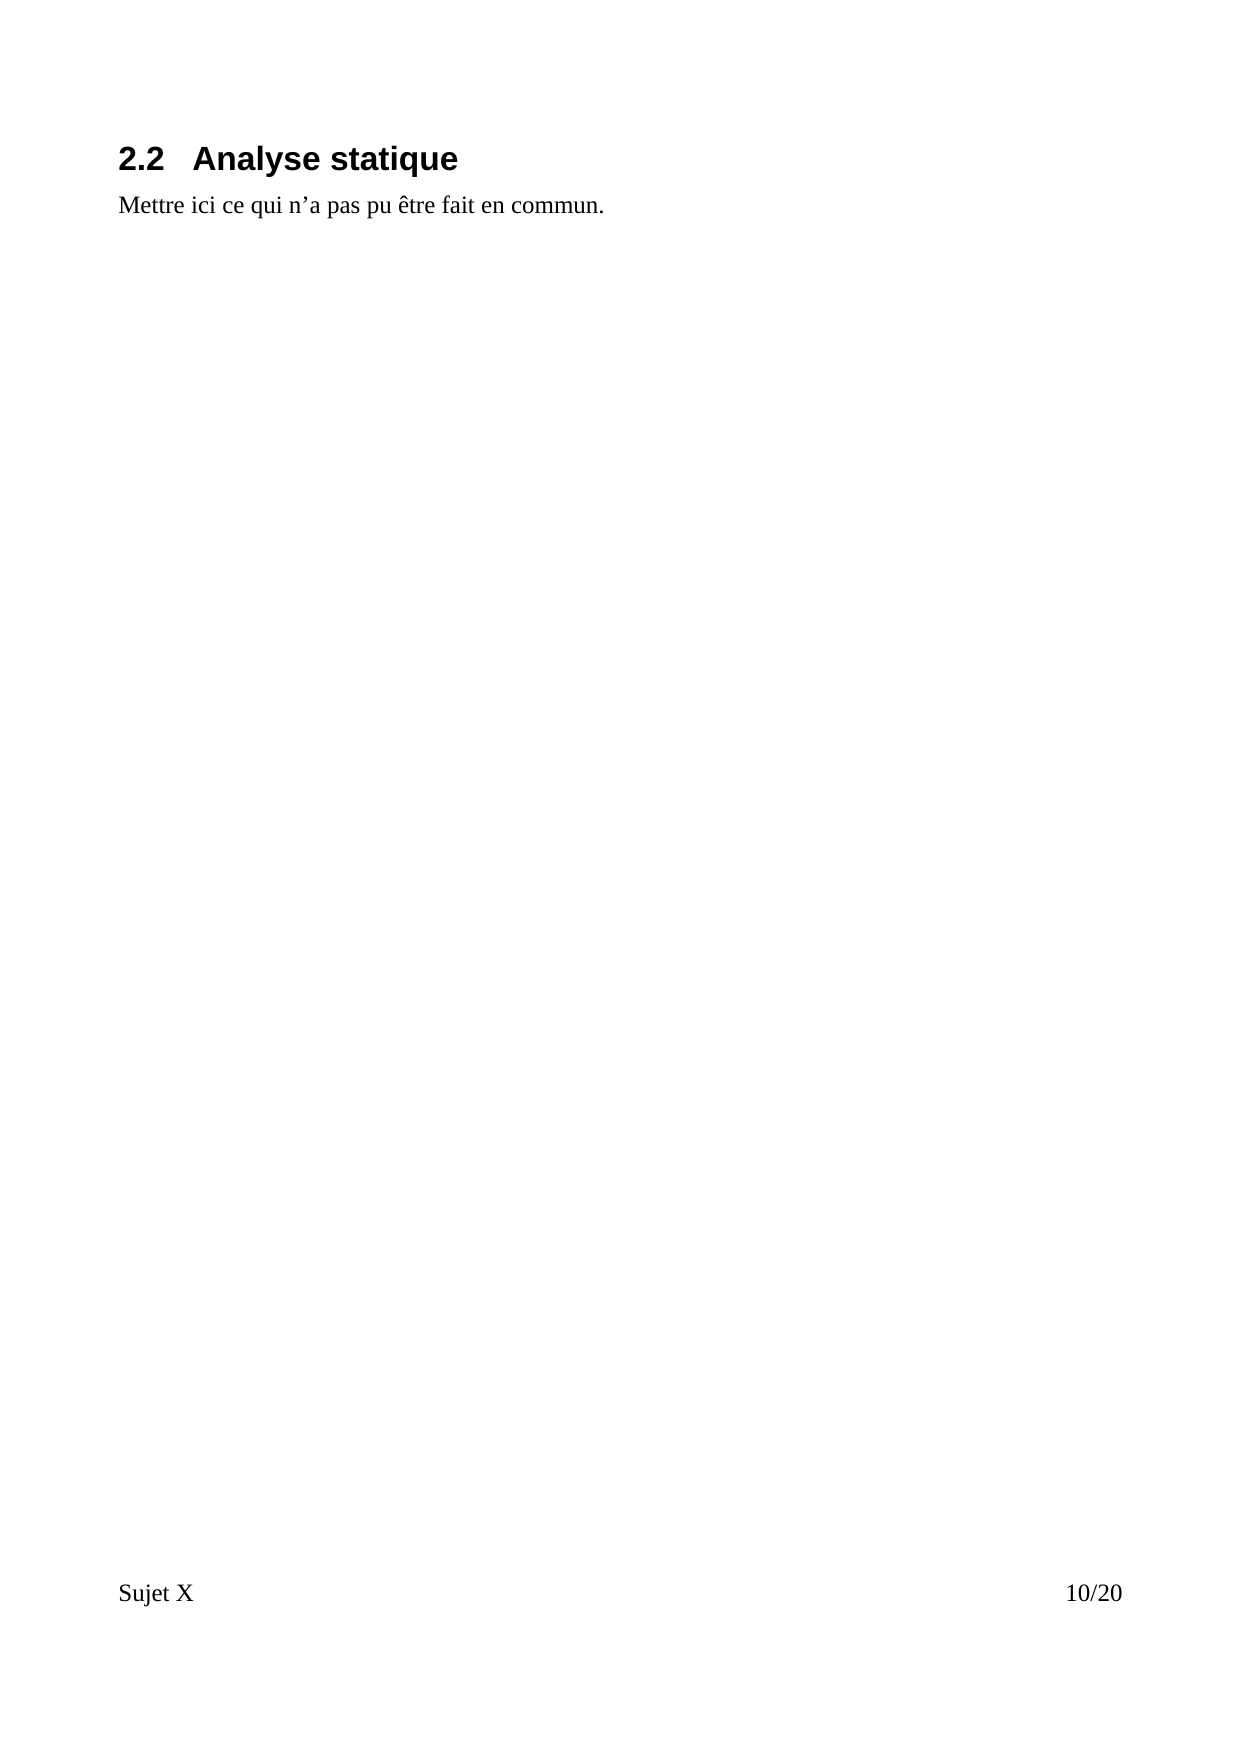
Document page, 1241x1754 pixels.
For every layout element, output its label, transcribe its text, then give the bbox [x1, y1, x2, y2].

subtitle Analyse statique [118, 139, 1122, 178]
text Mettre ici ce qui n’a pas pu être fait en commun. [118, 190, 1122, 219]
